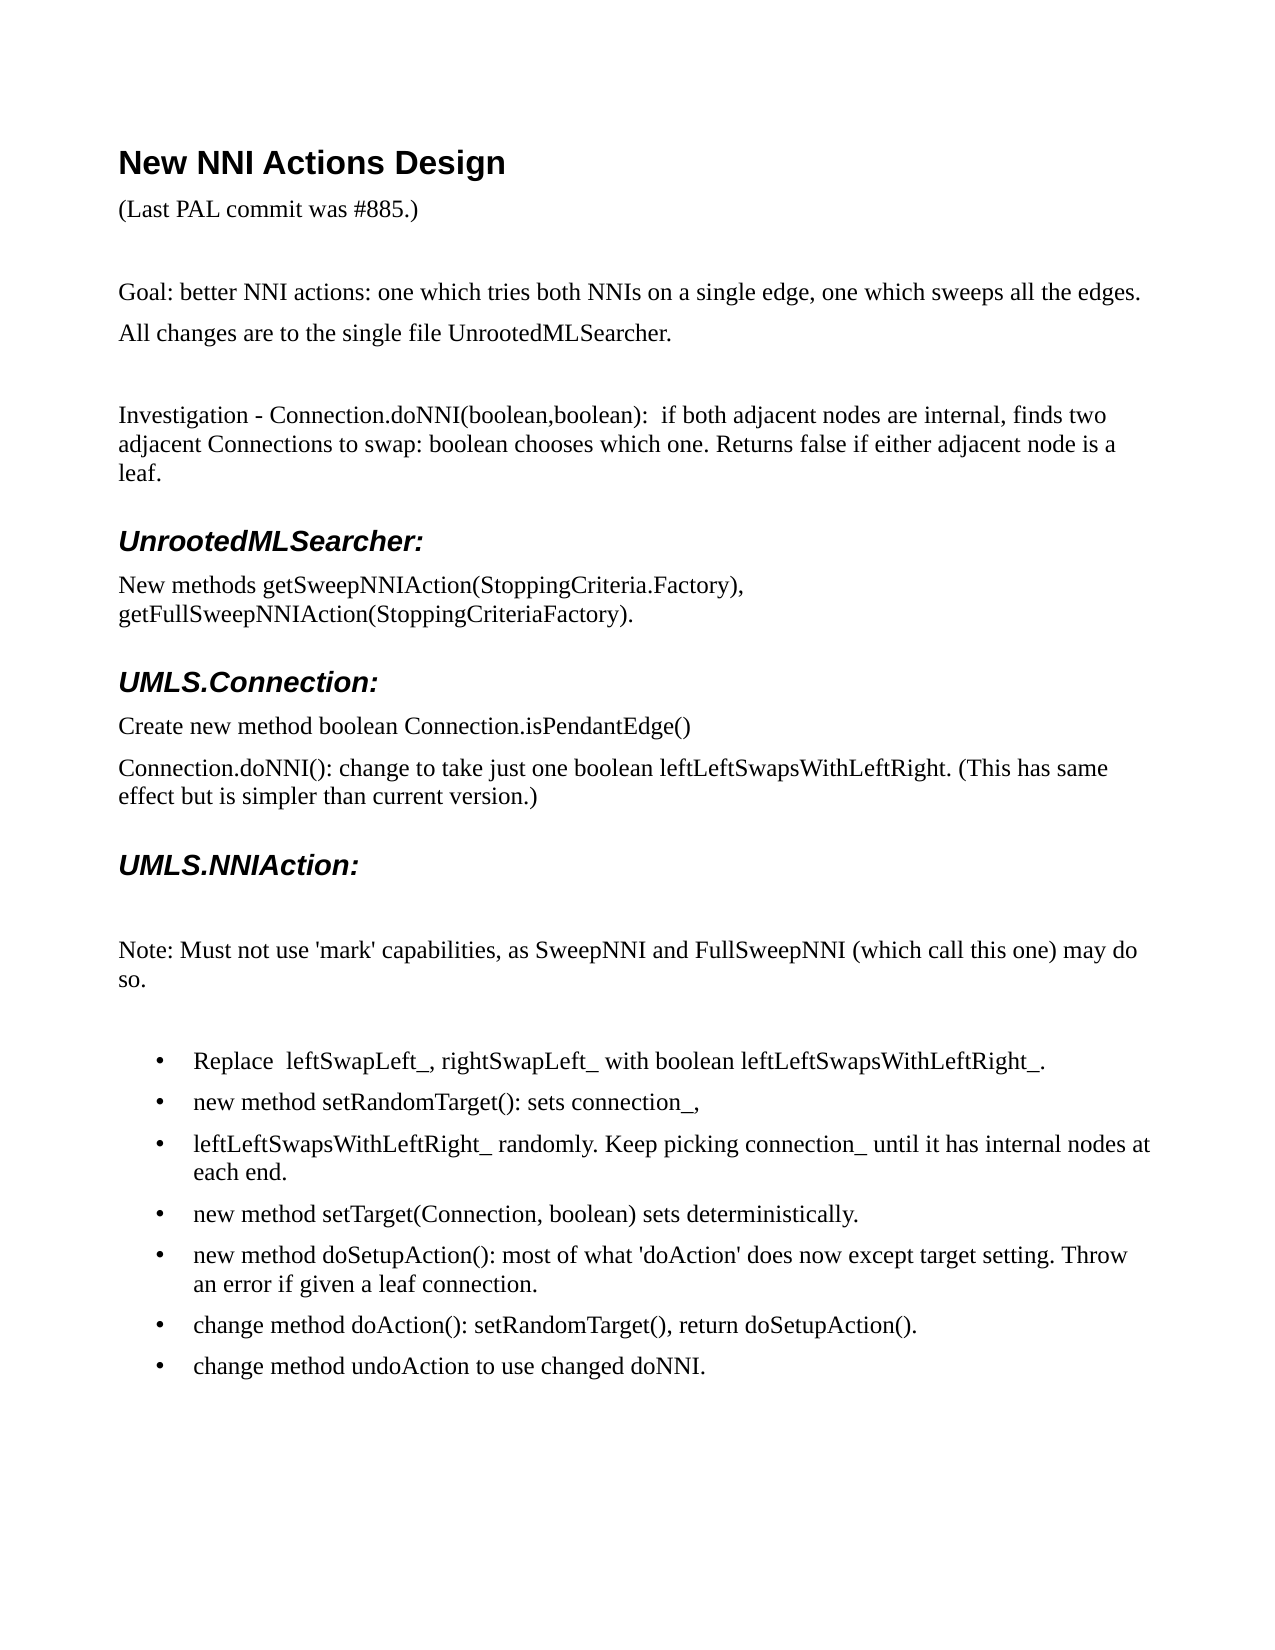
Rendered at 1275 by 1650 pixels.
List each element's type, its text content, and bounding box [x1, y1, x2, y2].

text New methods getSweepNNIAction(StoppingCriteria.Factory), getFullSweepNNIAction(StoppingCriteriaFactory). [118, 570, 1157, 628]
text All changes are to the single file UnrootedMLSearcher. [118, 318, 1157, 347]
text Connection.doNNI(): change to take just one boolean leftLeftSwapsWithLeftRight. (This has same effect but is simpler than current version.) [118, 753, 1157, 810]
text (Last PAL commit was #885.) [118, 194, 1157, 223]
list leftLeftSwapsWithLeftRight_ randomly. Keep picking connection_ until it has internal nodes at each end. [156, 1129, 1157, 1186]
subtitle UnrootedMLSearcher: [118, 524, 1157, 558]
text Goal: better NNI actions: one which tries both NNIs on a single edge, one which sweeps all the edges. [118, 277, 1157, 306]
list Replace leftSwapLeft_, rightSwapLeft_ with boolean leftLeftSwapsWithLeftRight_. [156, 1046, 1157, 1075]
list new method setRandomTarget(): sets connection_, [156, 1087, 1157, 1116]
subtitle UMLS.NNIAction: [118, 848, 1157, 881]
list new method setTarget(Connection, boolean) sets deterministically. [156, 1199, 1157, 1227]
subtitle New NNI Actions Design [118, 143, 1157, 182]
subtitle UMLS.Connection: [118, 665, 1157, 699]
list change method doAction(): setRandomTarget(), return doSetupAction(). [156, 1310, 1157, 1339]
list new method doSetupAction(): most of what 'doAction' does now except target setting. Throw an error if given a leaf connection. [156, 1240, 1157, 1297]
text Note: Must not use 'mark' capabilities, as SweepNNI and FullSweepNNI (which call this one) may do so. [118, 935, 1157, 992]
text Investigation - Connection.doNNI(boolean,boolean): if both adjacent nodes are internal, finds two adjacent Connections to swap: boolean chooses which one. Returns false if either adjacent node is a leaf. [118, 401, 1157, 487]
text Create new method boolean Connection.isPendantEdge() [118, 711, 1157, 740]
list change method undoAction to use changed doNNI. [156, 1351, 1157, 1380]
